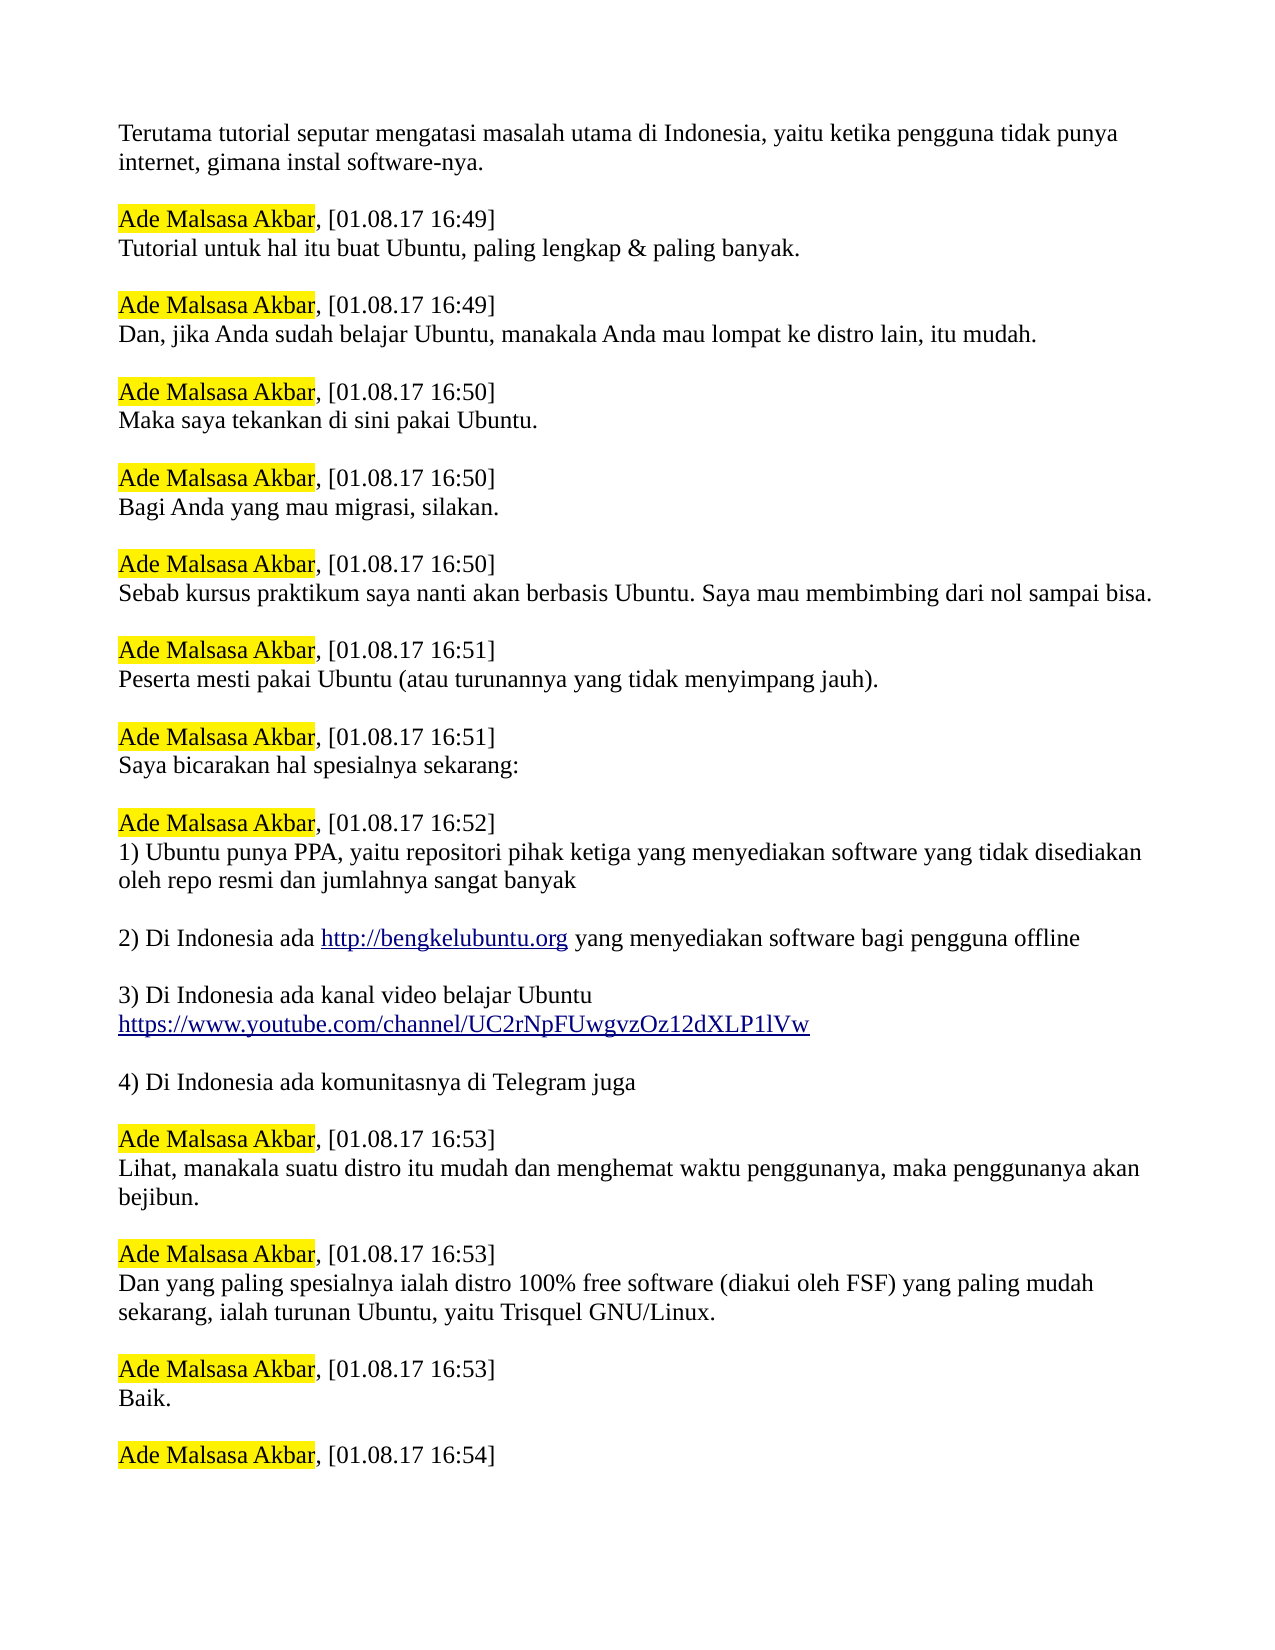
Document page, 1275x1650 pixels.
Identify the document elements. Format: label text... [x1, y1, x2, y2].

text Ade Malsasa Akbar, [01.08.17 16:54] [118, 1441, 1157, 1469]
text 3) Di Indonesia ada kanal video belajar Ubuntu https://www.youtube.com/channel/UC2rNpFUwgvzOz12dXLP1lVw [118, 981, 1157, 1038]
text Ade Malsasa Akbar, [01.08.17 16:53] [118, 1124, 1157, 1153]
text Ade Malsasa Akbar, [01.08.17 16:53] [118, 1239, 1157, 1268]
text Dan yang paling spesialnya ialah distro 100% free software (diakui oleh FSF) yang paling mudah sekarang, ialah turunan Ubuntu, yaitu Trisquel GNU/Linux. [118, 1268, 1157, 1326]
text 4) Di Indonesia ada komunitasnya di Telegram juga [118, 1067, 1157, 1096]
text Ade Malsasa Akbar, [01.08.17 16:52] [118, 808, 1157, 837]
text Baik. [118, 1383, 1157, 1412]
text Ade Malsasa Akbar, [01.08.17 16:51] [118, 636, 1157, 664]
text Terutama tutorial seputar mengatasi masalah utama di Indonesia, yaitu ketika pengguna tidak punya internet, gimana instal software-nya. [118, 118, 1157, 176]
text Maka saya tekankan di sini pakai Ubuntu. [118, 406, 1157, 434]
text Saya bicarakan hal spesialnya sekarang: [118, 751, 1157, 779]
text Sebab kursus praktikum saya nanti akan berbasis Ubuntu. Saya mau membimbing dari nol sampai bisa. [118, 578, 1157, 607]
text Dan, jika Anda sudah belajar Ubuntu, manakala Anda mau lompat ke distro lain, itu mudah. [118, 319, 1157, 348]
text Tutorial untuk hal itu buat Ubuntu, paling lengkap & paling banyak. [118, 233, 1157, 262]
text 1) Ubuntu punya PPA, yaitu repositori pihak ketiga yang menyediakan software yang tidak disediakan oleh repo resmi dan jumlahnya sangat banyak [118, 837, 1157, 894]
text Ade Malsasa Akbar, [01.08.17 16:49] [118, 204, 1157, 233]
text Peserta mesti pakai Ubuntu (atau turunannya yang tidak menyimpang jauh). [118, 664, 1157, 693]
text Ade Malsasa Akbar, [01.08.17 16:49] [118, 291, 1157, 319]
text Ade Malsasa Akbar, [01.08.17 16:50] [118, 463, 1157, 492]
text Ade Malsasa Akbar, [01.08.17 16:50] [118, 377, 1157, 406]
text Ade Malsasa Akbar, [01.08.17 16:53] [118, 1354, 1157, 1383]
text 2) Di Indonesia ada http://bengkelubuntu.org yang menyediakan software bagi pengguna offline [118, 923, 1157, 952]
text Ade Malsasa Akbar, [01.08.17 16:50] [118, 549, 1157, 578]
text Lihat, manakala suatu distro itu mudah dan menghemat waktu penggunanya, maka penggunanya akan bejibun. [118, 1153, 1157, 1211]
text Ade Malsasa Akbar, [01.08.17 16:51] [118, 722, 1157, 751]
text Bagi Anda yang mau migrasi, silakan. [118, 492, 1157, 521]
